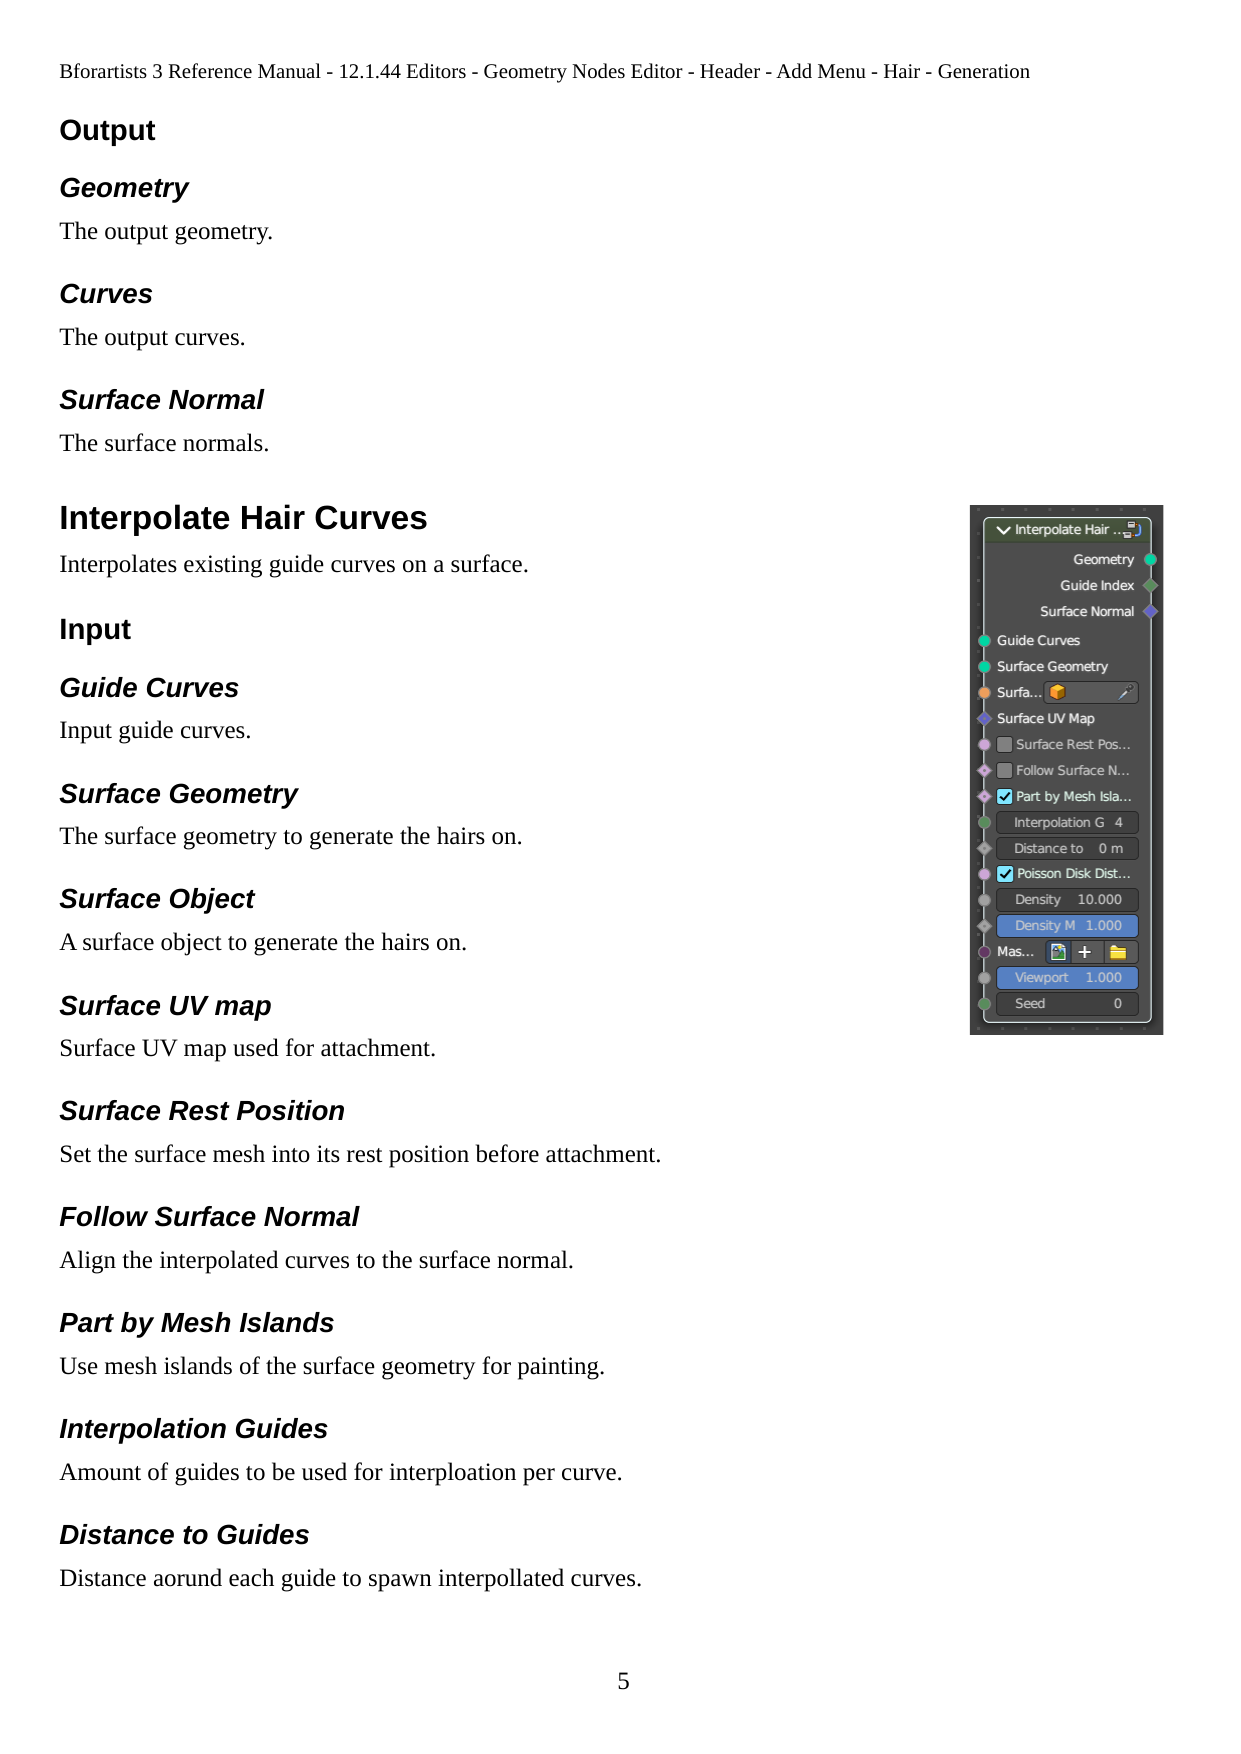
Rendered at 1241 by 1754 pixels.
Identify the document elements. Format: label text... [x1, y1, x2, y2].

subtitle Follow Surface Normal [59, 1201, 1181, 1233]
subtitle Input [59, 612, 969, 646]
subtitle [1164, 989, 1181, 1021]
subtitle [1164, 883, 1181, 915]
subtitle Output [59, 113, 1181, 146]
text Amount of guides to be used for interploation per curve. [59, 1457, 1181, 1486]
text Set the surface mesh into its rest position before attachment. [59, 1139, 1181, 1168]
subtitle [1164, 671, 1181, 703]
subtitle Part by Mesh Islands [59, 1307, 1181, 1338]
text Input guide curves. [59, 715, 969, 744]
subtitle Interpolate Hair Curves [59, 497, 1181, 536]
text Interpolates existing guide curves on a surface. [59, 549, 969, 577]
subtitle [1164, 612, 1181, 646]
subtitle Surface Rest Position [59, 1095, 1181, 1127]
text A surface object to generate the hairs on. [59, 927, 969, 956]
text Distance aorund each guide to spawn interpollated curves. [59, 1563, 1181, 1592]
subtitle Curves [59, 277, 1181, 309]
subtitle Geometry [59, 171, 1181, 203]
picture [969, 505, 1164, 1035]
subtitle Interpolation Guides [59, 1413, 1181, 1444]
subtitle Surface Normal [59, 383, 1181, 415]
text The surface normals. [59, 428, 1181, 456]
subtitle Surface Geometry [59, 777, 969, 809]
text Align the interpolated curves to the surface normal. [59, 1245, 1181, 1274]
subtitle Surface Object [59, 883, 969, 915]
text Surface UV map used for attachment. [59, 1033, 1181, 1062]
text [1164, 715, 1181, 744]
text The output curves. [59, 322, 1181, 350]
text The surface geometry to generate the hairs on. [59, 821, 969, 850]
subtitle Guide Curves [59, 671, 969, 703]
subtitle [1164, 777, 1181, 809]
subtitle Surface UV map [59, 989, 969, 1021]
text The output geometry. [59, 216, 1181, 244]
subtitle Distance to Guides [59, 1518, 1181, 1550]
text Use mesh islands of the surface geometry for painting. [59, 1351, 1181, 1380]
